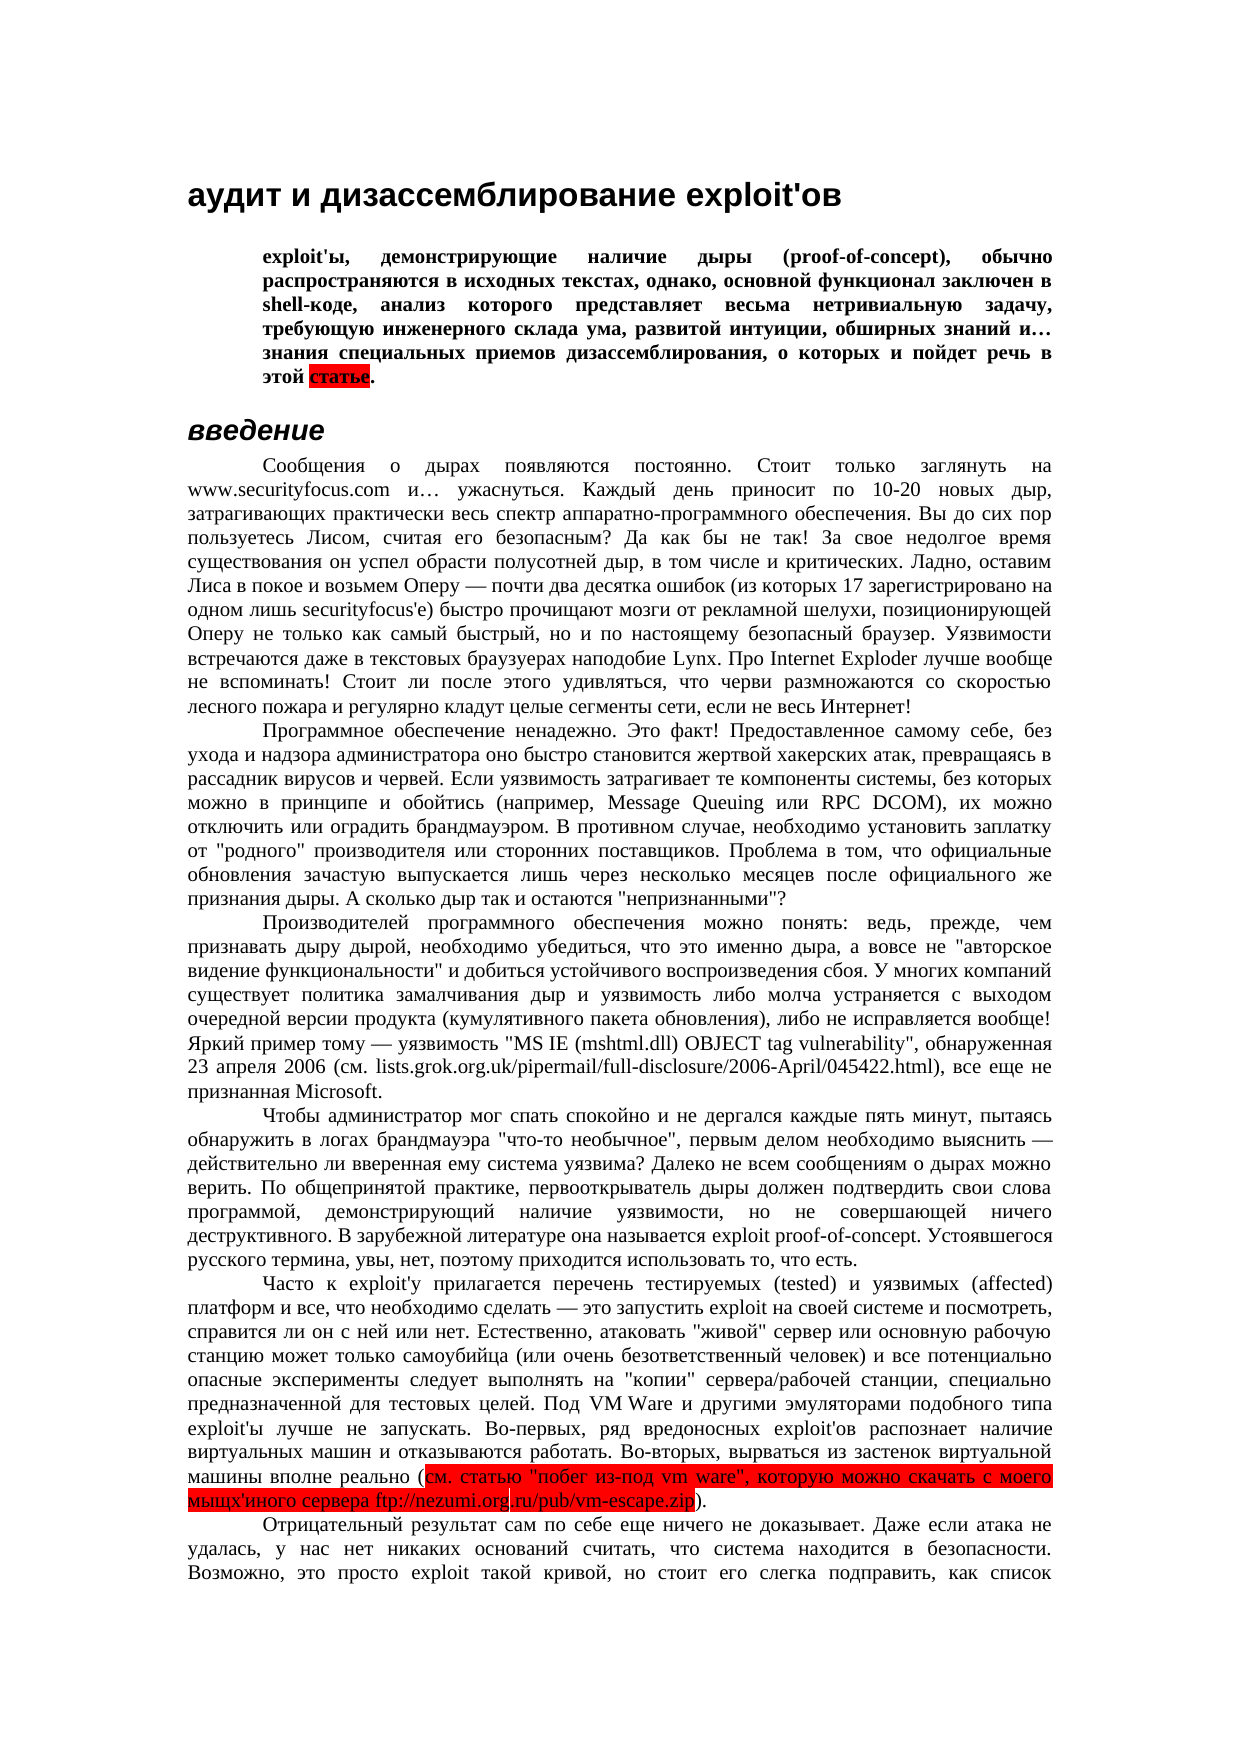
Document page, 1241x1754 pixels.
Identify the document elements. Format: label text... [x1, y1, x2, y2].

text Чтобы администратор мог спать спокойно и не дергался каждые пять минут, пытаясь обнаружить в логах брандмауэра "что-то необычное", первым делом необходимо выяснить — действительно ли вверенная ему система уязвима? Далеко не всем сообщениям о дырах можно верить. По общепринятой практике, первооткрыватель дыры должен подтвердить свои слова программой, демонстрирующий наличие уязвимости, но не совершающей ничего деструктивного. В зарубежной литературе она называется exploit proof-of-concept. Устоявшегося русского термина, увы, нет, поэтому приходится использовать то, что есть. [187, 1103, 1053, 1271]
text Часто к exploit'у прилагается перечень тестируемых (tested) и уязвимых (affected) платформ и все, что необходимо сделать — это запустить exploit на своей системе и посмотреть, справится ли он с ней или нет. Естественно, атаковать "живой" сервер или основную рабочую станцию может только самоубийца (или очень безответственный человек) и все потенциально опасные эксперименты следует выполнять на "копии" сервера/рабочей станции, специально предназначенной для тестовых целей. Под VM Ware и другими эмуляторами подобного типа exploit'ы лучше не запускать. Во-первых, ряд вредоносных exploit'ов распознает наличие виртуальных машин и отказываются работать. Во-вторых, вырваться из застенок виртуальной машины вполне реально (см. статью "побег из-под vm ware", которую можно скачать с моего мыщх'иного сервера ftp://nezumi.org.ru/pub/vm-escape.zip). [187, 1271, 1053, 1512]
text Производителей программного обеспечения можно понять: ведь, прежде, чем признавать дыру дырой, необходимо убедиться, что это именно дыра, а вовсе не "авторское видение функциональности" и добиться устойчивого воспроизведения сбоя. У многих компаний существует политика замалчивания дыр и уязвимость либо молча устраняется с выходом очередной версии продукта (кумулятивного пакета обновления), либо не исправляется вообще! Яркий пример тому — уязвимость "MS IE (mshtml.dll) OBJECT tag vulnerability", обнаруженная 23 апреля 2006 (см. lists.grok.org.uk/pipermail/full-disclosure/2006-April/045422.html), все еще не признанная Microsoft. [187, 910, 1053, 1103]
text Программное обеспечение ненадежно. Это факт! Предоставленное самому себе, без ухода и надзора администратора оно быстро становится жертвой хакерских атак, превращаясь в рассадник вирусов и червей. Если уязвимость затрагивает те компоненты системы, без которых можно в принципе и обойтись (например, Message Queuing или RPC DCOM), их можно отключить или оградить брандмауэром. В противном случае, необходимо установить заплатку от "родного" производителя или сторонних поставщиков. Проблема в том, что официальные обновления зачастую выпускается лишь через несколько месяцев после официального же признания дыры. А сколько дыр так и остаются "непризнанными"? [187, 718, 1053, 910]
text Сообщения о дырах появляются постоянно. Стоит только заглянуть на www.securityfocus.com и… ужаснуться. Каждый день приносит по 10-20 новых дыр, затрагивающих практически весь спектр аппаратно-программного обеспечения. Вы до сих пор пользуетесь Лисом, считая его безопасным? Да как бы не так! За свое недолгое время существования он успел обрасти полусотней дыр, в том числе и критических. Ладно, оставим Лиса в покое и возьмем Оперу — почти два десятка ошибок (из которых 17 зарегистрировано на одном лишь securityfocus'е) быстро прочищают мозги от рекламной шелухи, позиционирующей Оперу не только как самый быстрый, но и по настоящему безопасный браузер. Уязвимости встречаются даже в текстовых браузуерах наподобие Lynx. Про Internet Exploder лучше вообще не вспоминать! Стоит ли после этого удивляться, что черви размножаются со скоростью лесного пожара и регулярно кладут целые сегменты сети, если не весь Интернет! [187, 453, 1053, 718]
subtitle аудит и дизассемблирование exploit'ов [187, 175, 1053, 213]
text exploit'ы, демонстрирующие наличие дыры (proof-of-concept), обычно распространяются в исходных текстах, однако, основной функционал заключен в shell-коде, анализ которого представляет весьма нетривиальную задачу, требующую инженерного склада ума, развитой интуиции, обширных знаний и… знания специальных приемов дизассемблирования, о которых и пойдет речь в этой статье. [262, 244, 1053, 388]
subtitle введение [187, 413, 1053, 447]
text Отрицательный результат сам по себе еще ничего не доказывает. Даже если атака не удалась, у нас нет никаких оснований считать, что система находится в безопасности. Возможно, это просто exploit такой кривой, но стоит его слегка подправить, как список [187, 1512, 1053, 1584]
